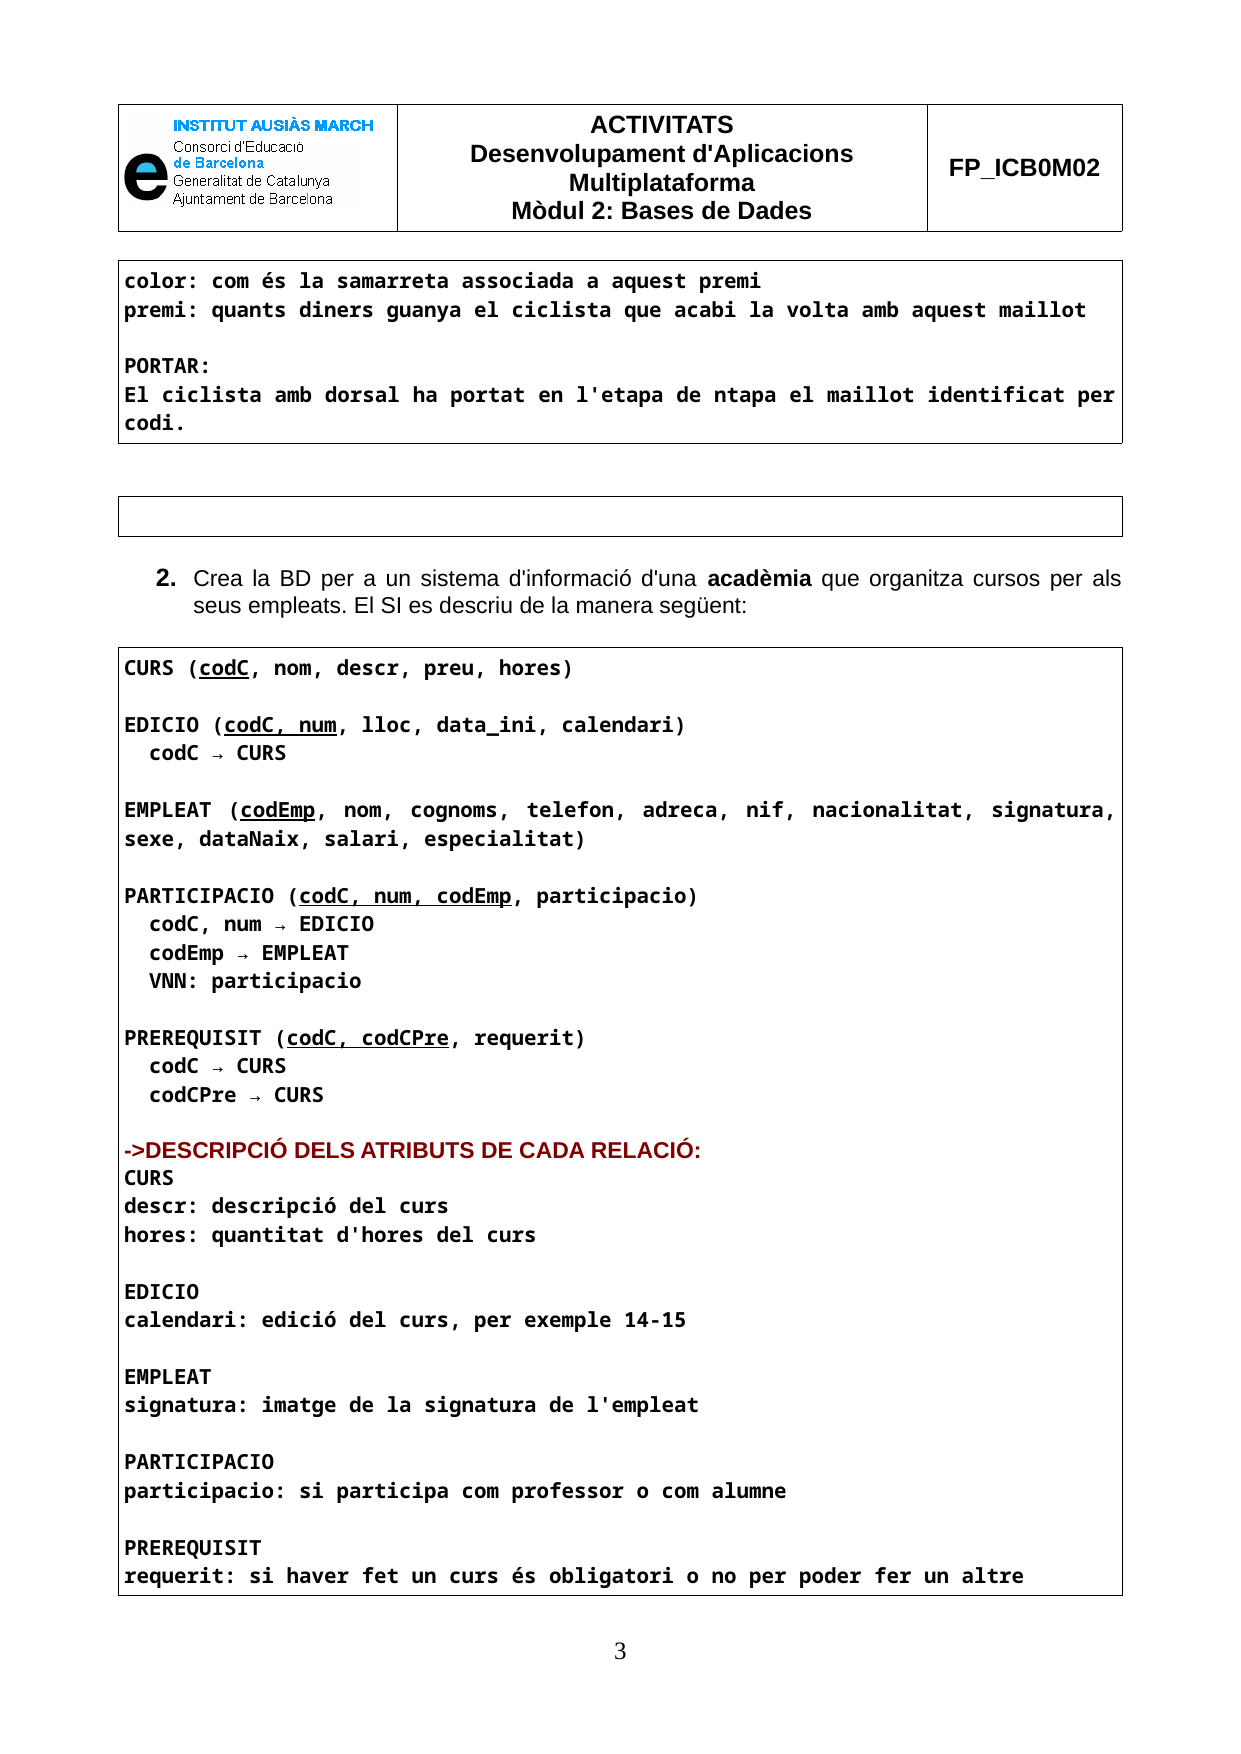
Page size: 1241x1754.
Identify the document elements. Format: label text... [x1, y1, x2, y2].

table_header [119, 497, 1122, 536]
table_header color: com és la samarreta associada a aquest premi premi: quants diners guanya el ciclista que acabi la volta amb aquest maillot PORTAR: El ciclista amb dorsal ha portat en l'etapa de ntapa el maillot identificat per codi. [119, 261, 1122, 443]
table_header CURS (codC, nom, descr, preu, hores) EDICIO (codC, num, lloc, data_ini, calendari) codC → CURS EMPLEAT (codEmp, nom, cognoms, telefon, adreca, nif, nacionalitat, signatura, sexe, dataNaix, salari, especialitat) PARTICIPACIO (codC, num, codEmp, participacio) codC, num → EDICIO codEmp → EMPLEAT VNN: participacio PREREQUISIT (codC, codCPre, requerit) codC → CURS codCPre → CURS ->DESCRIPCIÓ DELS ATRIBUTS DE CADA RELACIÓ: CURS descr: descripció del curs hores: quantitat d'hores del curs EDICIO calendari: edició del curs, per exemple 14-15 EMPLEAT signatura: imatge de la signatura de l'empleat PARTICIPACIO participacio: si participa com professor o com alumne PREREQUISIT requerit: si haver fet un curs és obligatori o no per poder fer un altre [119, 648, 1122, 1595]
list Crea la BD per a un sistema d'informació d'una acadèmia que organitza cursos per als seus empleats. El SI es descriu de la manera següent: [156, 563, 1122, 618]
